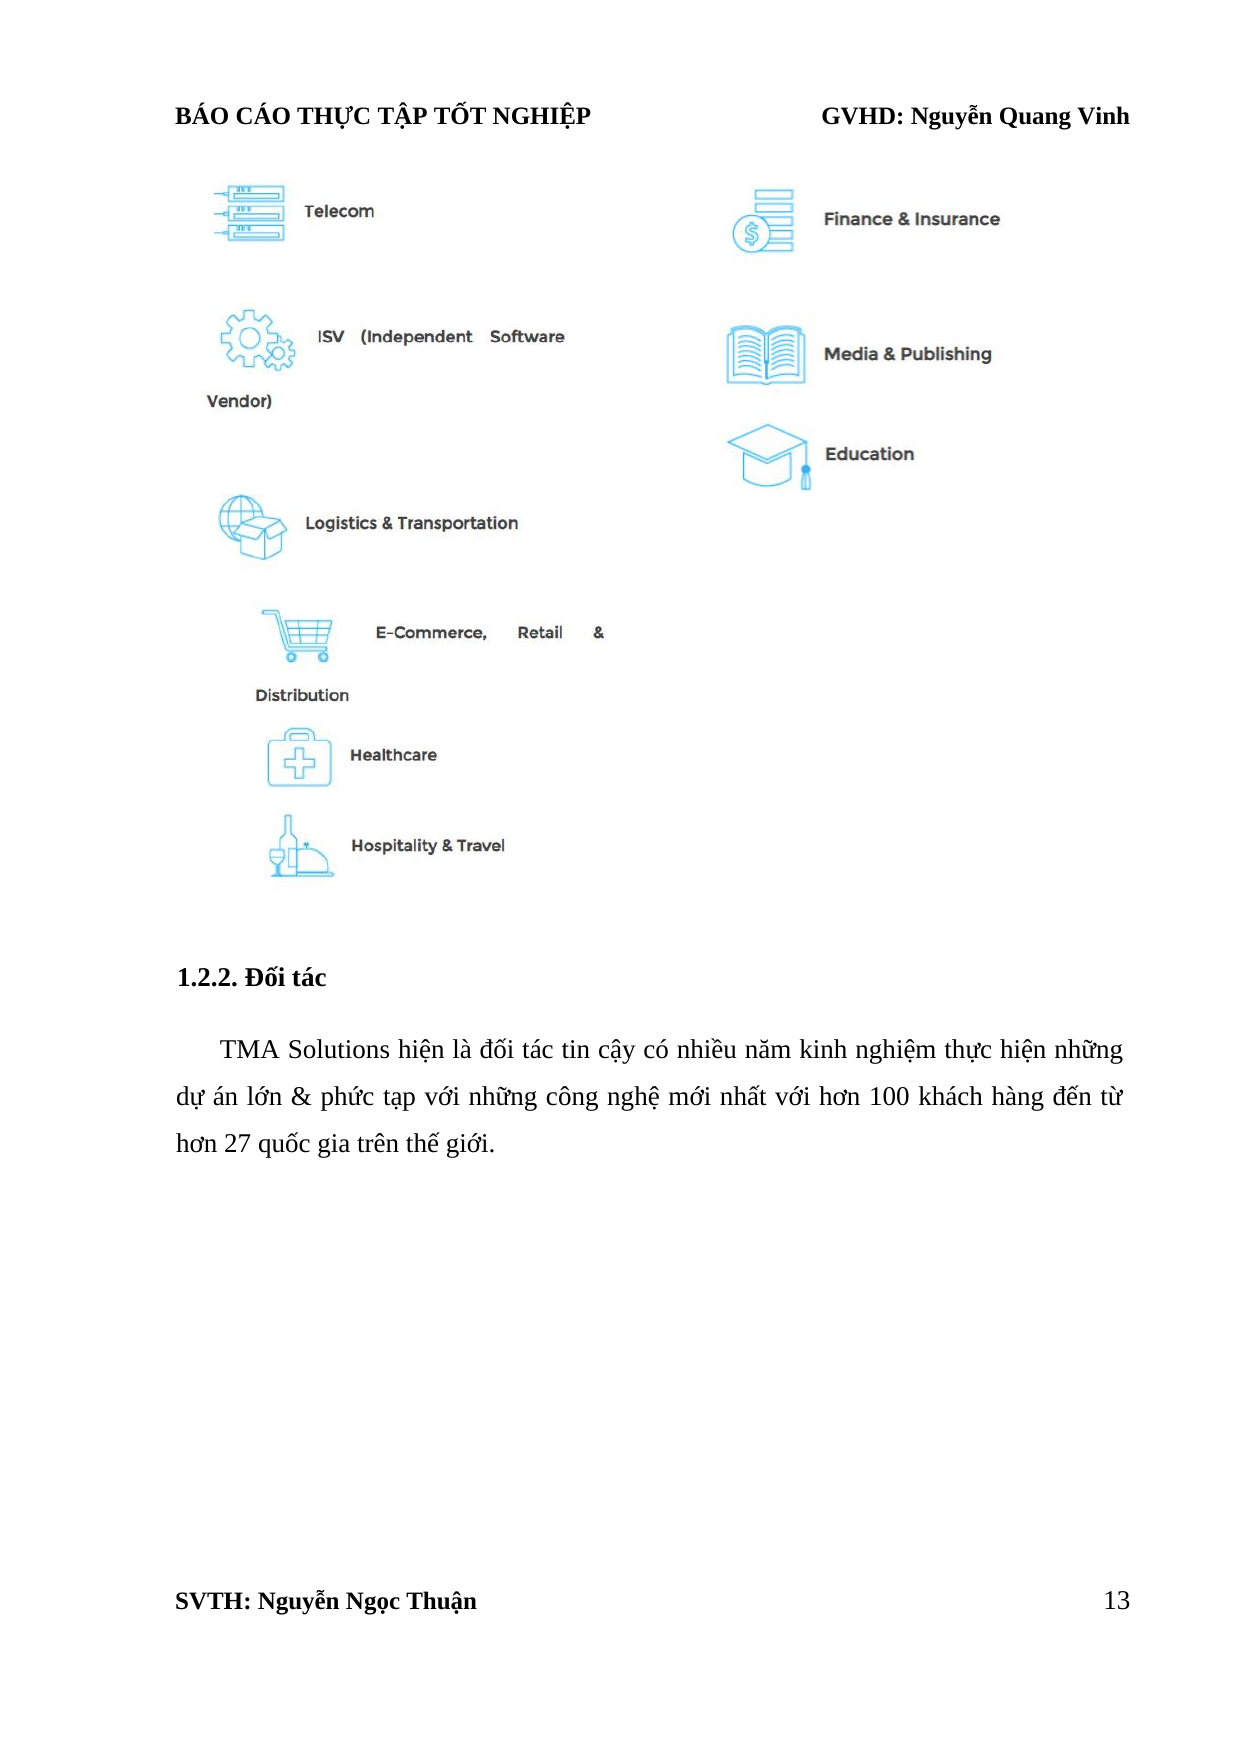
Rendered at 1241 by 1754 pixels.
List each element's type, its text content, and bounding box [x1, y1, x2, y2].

text TMA Solutions hiện là đối tác tin cậy có nhiều năm kinh nghiệm thực hiện những dự án lớn & phức tạp với những công nghệ mới nhất với hơn 100 khách hàng đến từ hơn 27 quốc gia trên thế giới. [176, 1033, 1124, 1158]
subtitle 1.2.2. Đối tác [177, 961, 1130, 993]
